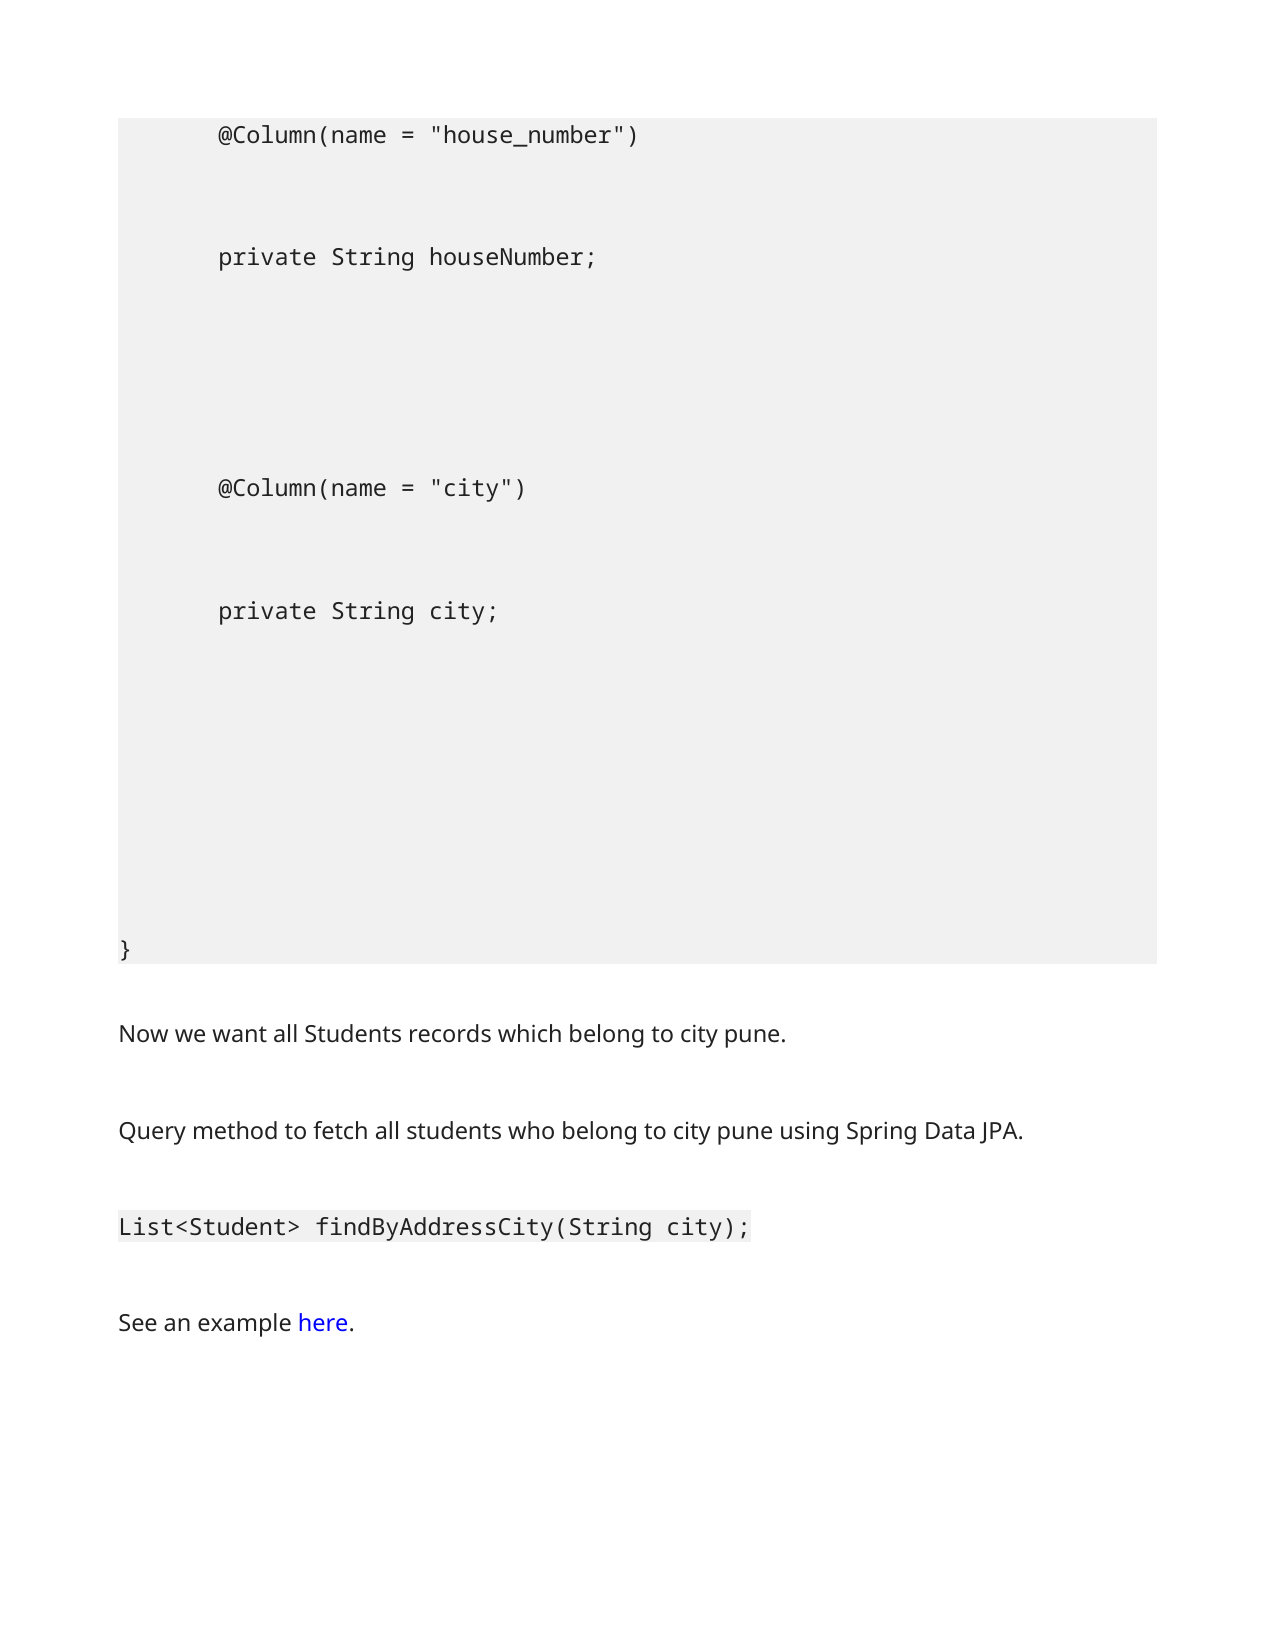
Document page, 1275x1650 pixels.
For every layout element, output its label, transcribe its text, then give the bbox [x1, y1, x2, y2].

text List<Student> findByAddressCity(String city); [118, 1210, 1157, 1242]
text } [118, 933, 1157, 964]
text Query method to fetch all students who belong to city pune using Spring Data JPA. [118, 1114, 1157, 1146]
text @Column(name = "house_number") [118, 118, 1157, 150]
text private String houseNumber; [118, 241, 1157, 273]
text See an example here. [118, 1306, 1157, 1338]
text @Column(name = "city") [118, 471, 1157, 503]
text Now we want all Students records which belong to city pune. [118, 1018, 1157, 1050]
text private String city; [118, 594, 1157, 626]
